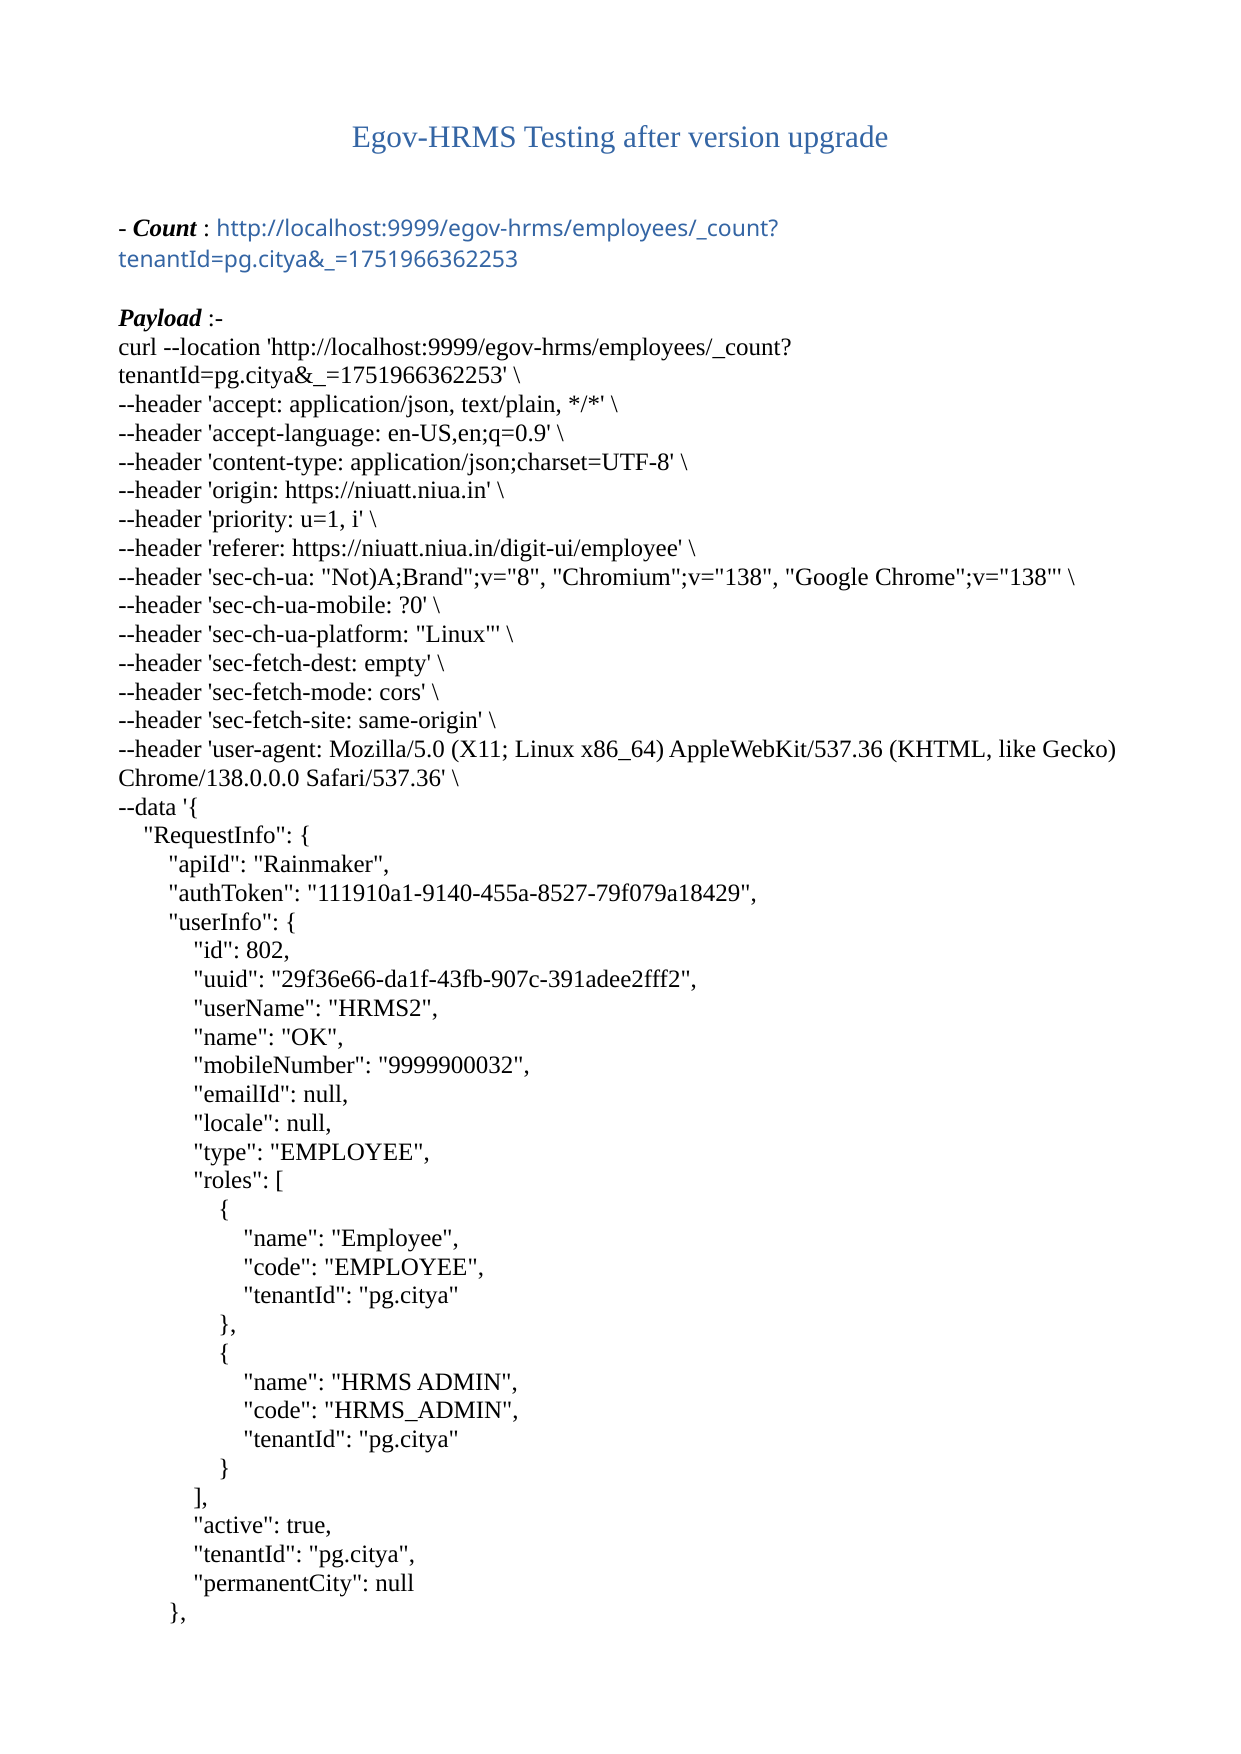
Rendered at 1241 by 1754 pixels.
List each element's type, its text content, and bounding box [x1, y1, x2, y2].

text "name": "OK", [118, 1022, 1122, 1050]
text "RequestInfo": { [118, 820, 1122, 849]
text "roles": [ [118, 1165, 1122, 1194]
text "active": true, [118, 1510, 1122, 1539]
text }, [118, 1309, 1122, 1338]
text "code": "HRMS_ADMIN", [118, 1395, 1122, 1424]
text --header 'referer: https://niuatt.niua.in/digit-ui/employee' \ [118, 533, 1122, 562]
text --header 'content-type: application/json;charset=UTF-8' \ [118, 447, 1122, 475]
text }, [118, 1597, 1122, 1625]
text --header 'sec-fetch-dest: empty' \ [118, 648, 1122, 677]
text ], [118, 1482, 1122, 1510]
text - Count : http://localhost:9999/egov-hrms/employees/_count?tenantId=pg.citya&_=1751966362253 [118, 212, 1122, 274]
text --header 'sec-ch-ua-platform: "Linux"' \ [118, 619, 1122, 648]
text "tenantId": "pg.citya" [118, 1280, 1122, 1309]
text --header 'origin: https://niuatt.niua.in' \ [118, 475, 1122, 504]
text --data '{ [118, 792, 1122, 820]
text "apiId": "Rainmaker", [118, 849, 1122, 878]
text "name": "HRMS ADMIN", [118, 1367, 1122, 1395]
text "type": "EMPLOYEE", [118, 1137, 1122, 1165]
text "mobileNumber": "9999900032", [118, 1050, 1122, 1079]
text "authToken": "111910a1-9140-455a-8527-79f079a18429", [118, 878, 1122, 907]
text "id": 802, [118, 935, 1122, 964]
text --header 'user-agent: Mozilla/5.0 (X11; Linux x86_64) AppleWebKit/537.36 (KHTML, like Gecko) Chrome/138.0.0.0 Safari/537.36' \ [118, 734, 1122, 792]
text --header 'sec-fetch-site: same-origin' \ [118, 705, 1122, 734]
text "permanentCity": null [118, 1568, 1122, 1597]
text "tenantId": "pg.citya" [118, 1424, 1122, 1453]
text curl --location 'http://localhost:9999/egov-hrms/employees/_count?tenantId=pg.citya&_=1751966362253' \ [118, 332, 1122, 389]
text "locale": null, [118, 1108, 1122, 1137]
text "userInfo": { [118, 907, 1122, 935]
text "userName": "HRMS2", [118, 993, 1122, 1022]
text Payload :- [118, 303, 1122, 332]
text --header 'accept: application/json, text/plain, */*' \ [118, 389, 1122, 418]
text Egov-HRMS Testing after version upgrade [118, 118, 1122, 154]
text { [118, 1338, 1122, 1367]
text --header 'sec-ch-ua-mobile: ?0' \ [118, 590, 1122, 619]
text "code": "EMPLOYEE", [118, 1252, 1122, 1280]
text --header 'sec-ch-ua: "Not)A;Brand";v="8", "Chromium";v="138", "Google Chrome";v="138"' \ [118, 562, 1122, 590]
text { [118, 1194, 1122, 1223]
text "name": "Employee", [118, 1223, 1122, 1252]
text --header 'accept-language: en-US,en;q=0.9' \ [118, 418, 1122, 447]
text --header 'sec-fetch-mode: cors' \ [118, 677, 1122, 705]
text "tenantId": "pg.citya", [118, 1539, 1122, 1568]
text "uuid": "29f36e66-da1f-43fb-907c-391adee2fff2", [118, 964, 1122, 993]
text } [118, 1453, 1122, 1482]
text --header 'priority: u=1, i' \ [118, 504, 1122, 533]
text "emailId": null, [118, 1079, 1122, 1108]
